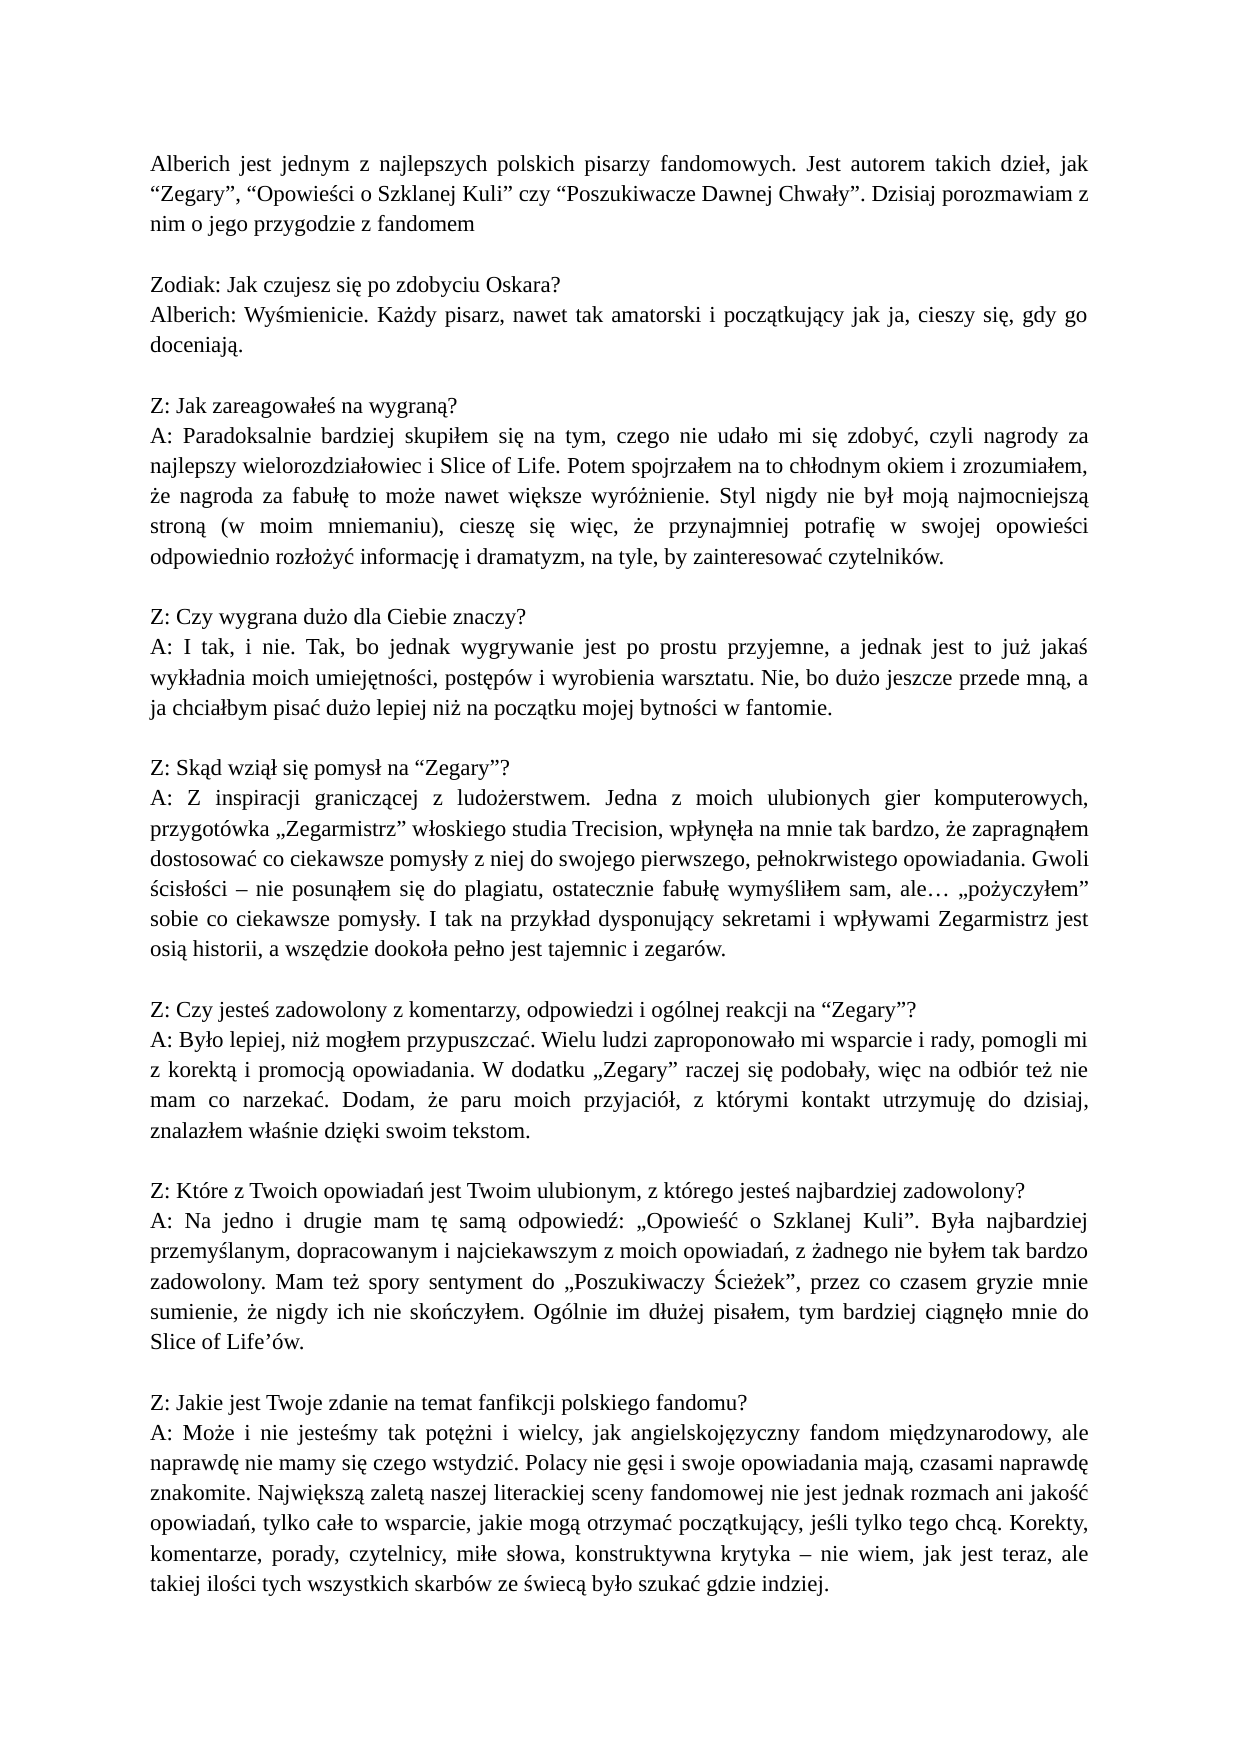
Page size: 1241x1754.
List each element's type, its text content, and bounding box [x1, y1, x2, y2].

text Z: Jakie jest Twoje zdanie na temat fanfikcji polskiego fandomu? [150, 1388, 1090, 1415]
text A: I tak, i nie. Tak, bo jednak wygrywanie jest po prostu przyjemne, a jednak jest to już jakaś wykładnia moich umiejętności, postępów i wyrobienia warsztatu. Nie, bo dużo jeszcze przede mną, a ja chciałbym pisać dużo lepiej niż na początku mojej bytności w fantomie. [150, 633, 1090, 720]
text A: Może i nie jesteśmy tak potężni i wielcy, jak angielskojęzyczny fandom międzynarodowy, ale naprawdę nie mamy się czego wstydzić. Polacy nie gęsi i swoje opowiadania mają, czasami naprawdę znakomite. Największą zaletą naszej literackiej sceny fandomowej nie jest jednak rozmach ani jakość opowiadań, tylko całe to wsparcie, jakie mogą otrzymać początkujący, jeśli tylko tego chcą. Korekty, komentarze, porady, czytelnicy, miłe słowa, konstruktywna krytyka – nie wiem, jak jest teraz, ale takiej ilości tych wszystkich skarbów ze świecą było szukać gdzie indziej. [150, 1419, 1090, 1596]
text Z: Jak zareagowałeś na wygraną? [150, 392, 1090, 418]
text Alberich: Wyśmienicie. Każdy pisarz, nawet tak amatorski i początkujący jak ja, cieszy się, gdy go doceniają. [150, 301, 1090, 358]
text Alberich jest jednym z najlepszych polskich pisarzy fandomowych. Jest autorem takich dzieł, jak “Zegary”, “Opowieści o Szklanej Kuli” czy “Poszukiwacze Dawnej Chwały”. Dzisiaj porozmawiam z nim o jego przygodzie z fandomem [150, 150, 1090, 237]
text A: Na jedno i drugie mam tę samą odpowiedź: „Opowieść o Szklanej Kuli”. Była najbardziej przemyślanym, dopracowanym i najciekawszym z moich opowiadań, z żadnego nie byłem tak bardzo zadowolony. Mam też spory sentyment do „Poszukiwaczy Ścieżek”, przez co czasem gryzie mnie sumienie, że nigdy ich nie skończyłem. Ogólnie im dłużej pisałem, tym bardziej ciągnęło mnie do Slice of Life’ów. [150, 1207, 1090, 1354]
text Zodiak: Jak czujesz się po zdobyciu Oskara? [150, 271, 1090, 297]
text Z: Czy wygrana dużo dla Ciebie znaczy? [150, 603, 1090, 629]
text A: Paradoksalnie bardziej skupiłem się na tym, czego nie udało mi się zdobyć, czyli nagrody za najlepszy wielorozdziałowiec i Slice of Life. Potem spojrzałem na to chłodnym okiem i zrozumiałem, że nagroda za fabułę to może nawet większe wyróżnienie. Styl nigdy nie był moją najmocniejszą stroną (w moim mniemaniu), cieszę się więc, że przynajmniej potrafię w swojej opowieści odpowiednio rozłożyć informację i dramatyzm, na tyle, by zainteresować czytelników. [150, 422, 1090, 569]
text A: Z inspiracji graniczącej z ludożerstwem. Jedna z moich ulubionych gier komputerowych, przygotówka „Zegarmistrz” włoskiego studia Trecision, wpłynęła na mnie tak bardzo, że zapragnąłem dostosować co ciekawsze pomysły z niej do swojego pierwszego, pełnokrwistego opowiadania. Gwoli ścisłości – nie posunąłem się do plagiatu, ostatecznie fabułę wymyśliłem sam, ale… „pożyczyłem” sobie co ciekawsze pomysły. I tak na przykład dysponujący sekretami i wpływami Zegarmistrz jest osią historii, a wszędzie dookoła pełno jest tajemnic i zegarów. [150, 784, 1090, 962]
text Z: Skąd wziął się pomysł na “Zegary”? [150, 754, 1090, 781]
text A: Było lepiej, niż mogłem przypuszczać. Wielu ludzi zaproponowało mi wsparcie i rady, pomogli mi z korektą i promocją opowiadania. W dodatku „Zegary” raczej się podobały, więc na odbiór też nie mam co narzekać. Dodam, że paru moich przyjaciół, z którymi kontakt utrzymuję do dzisiaj, znalazłem właśnie dzięki swoim tekstom. [150, 1026, 1090, 1143]
text Z: Które z Twoich opowiadań jest Twoim ulubionym, z którego jesteś najbardziej zadowolony? [150, 1177, 1090, 1203]
text Z: Czy jesteś zadowolony z komentarzy, odpowiedzi i ogólnej reakcji na “Zegary”? [150, 996, 1090, 1022]
